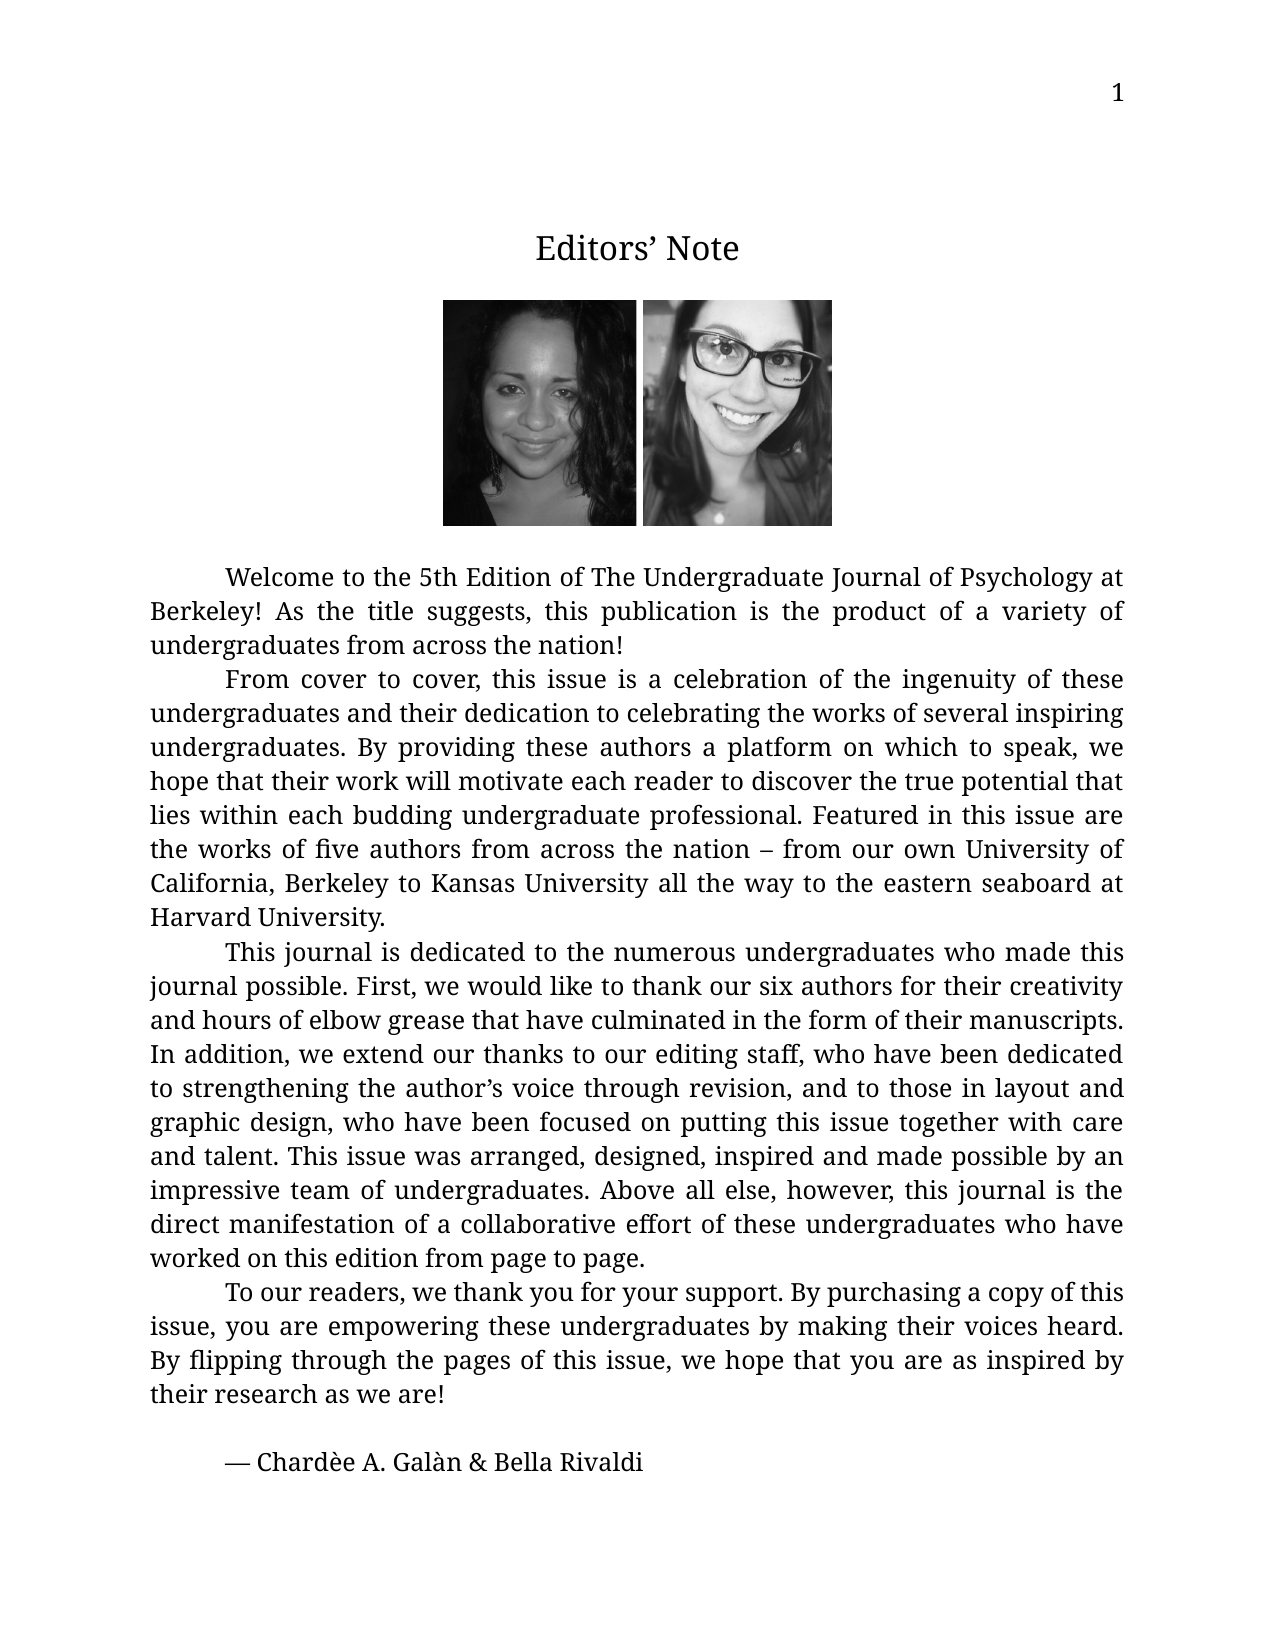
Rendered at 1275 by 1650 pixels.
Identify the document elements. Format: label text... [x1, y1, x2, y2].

text Welcome to the 5th Edition of The Undergraduate Journal of Psychology at Berkeley! As the title suggests, this publication is the product of a variety of undergraduates from across the nation! [150, 559, 1125, 662]
subtitle Editors’ Note [300, 225, 975, 270]
text — Chardèe A. Galàn & Bella Rivaldi [150, 1445, 1125, 1479]
text From cover to cover, this issue is a celebration of the ingenuity of these undergraduates and their dedication to celebrating the works of several inspiring undergraduates. By providing these authors a platform on which to speak, we hope that their work will motivate each reader to discover the true potential that lies within each budding undergraduate professional. Featured in this issue are the works of five authors from across the nation – from our own University of California, Berkeley to Kansas University all the way to the eastern seaboard at Harvard University. [150, 662, 1125, 934]
text This journal is dedicated to the numerous undergraduates who made this journal possible. First, we would like to thank our six authors for their creativity and hours of elbow grease that have culminated in the form of their manuscripts. In addition, we extend our thanks to our editing staff, who have been dedicated to strengthening the author’s voice through revision, and to those in layout and graphic design, who have been focused on putting this issue together with care and talent. This issue was arranged, designed, inspired and made possible by an impressive team of undergraduates. Above all else, however, this journal is the direct manifestation of a collaborative effort of these undergraduates who have worked on this edition from page to page. [150, 934, 1125, 1275]
picture [443, 300, 637, 526]
text To our readers, we thank you for your support. By purchasing a copy of this issue, you are empowering these undergraduates by making their voices heard. By flipping through the pages of this issue, we hope that you are as inspired by their research as we are! [150, 1275, 1125, 1411]
picture [643, 300, 832, 526]
